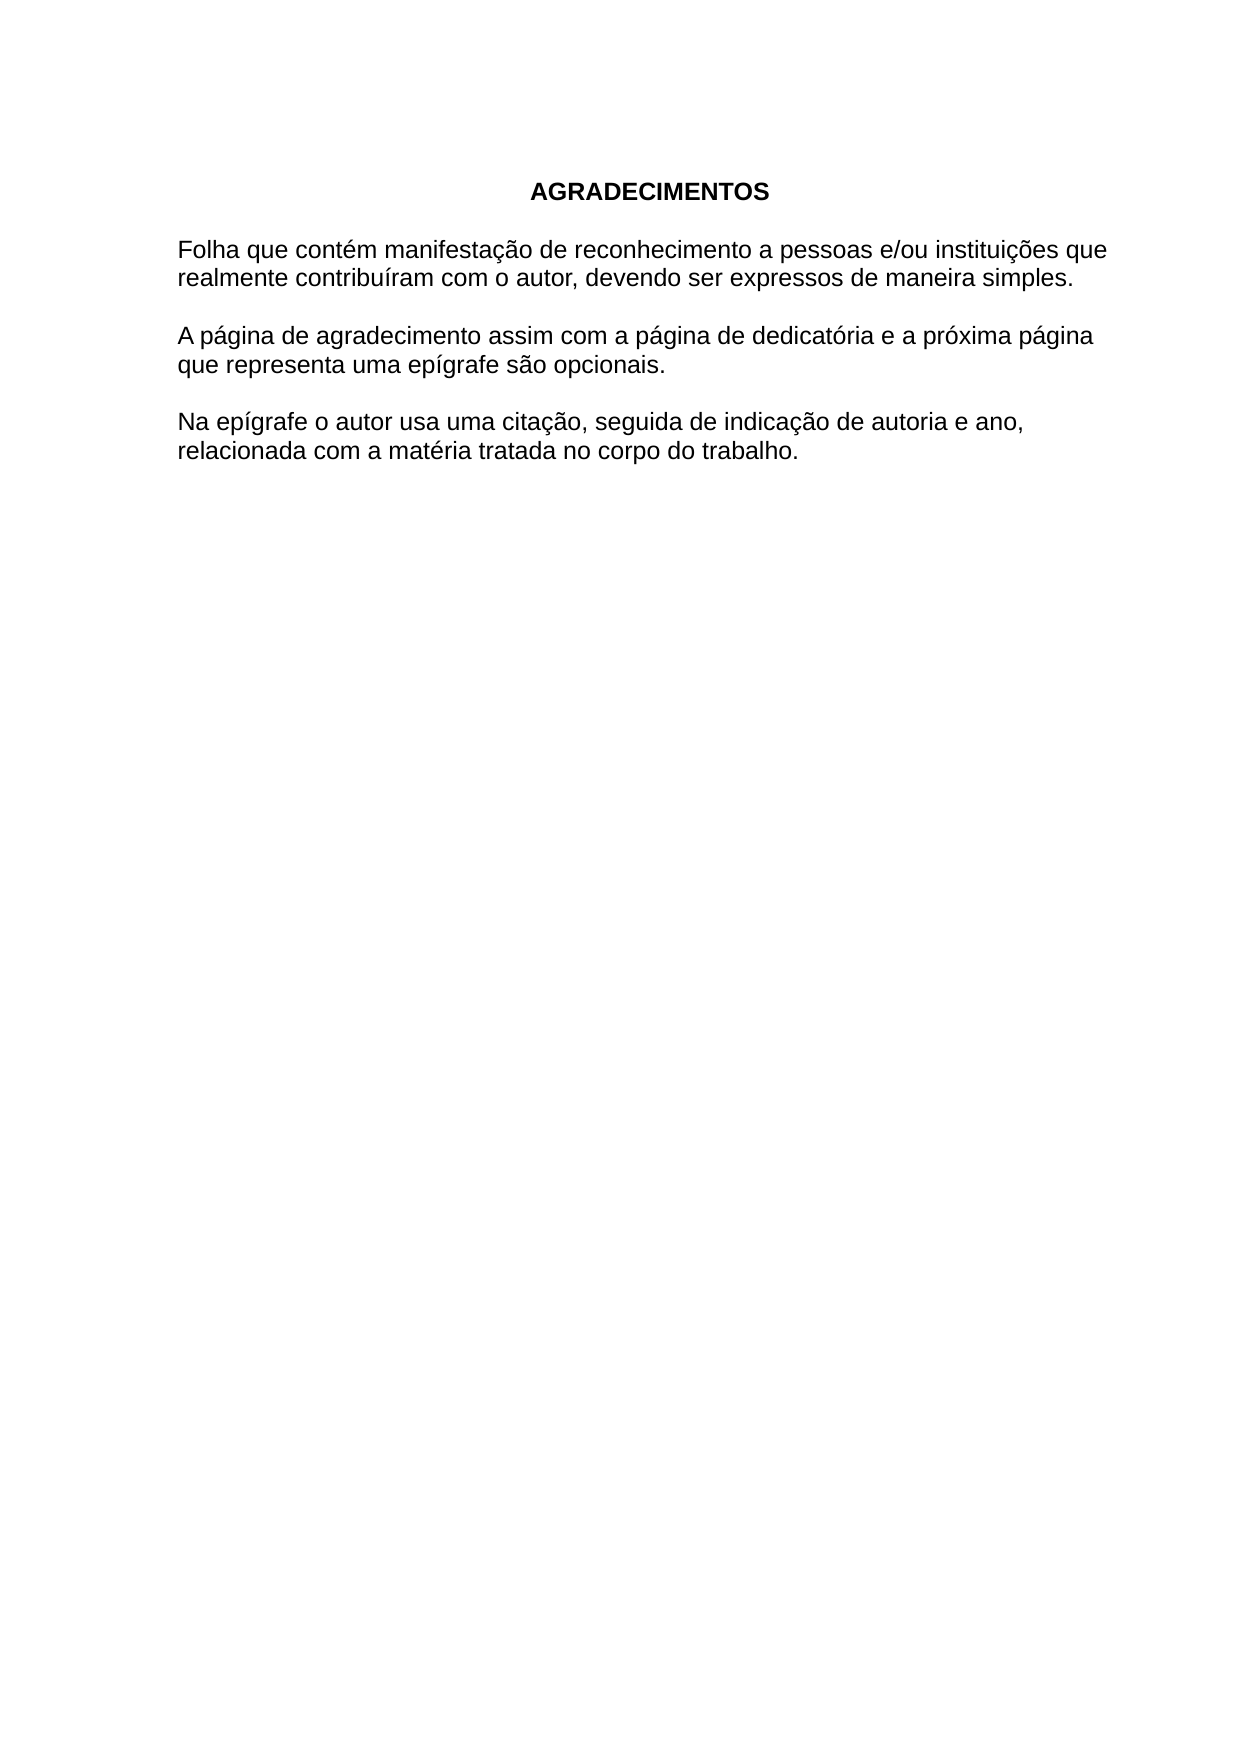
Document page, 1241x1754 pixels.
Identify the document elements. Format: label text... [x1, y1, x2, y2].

text AGRADECIMENTOS [177, 177, 1122, 206]
text Na epígrafe o autor usa uma citação, seguida de indicação de autoria e ano, relacionada com a matéria tratada no corpo do trabalho. [177, 407, 1122, 465]
text Folha que contém manifestação de reconhecimento a pessoas e/ou instituições que realmente contribuíram com o autor, devendo ser expressos de maneira simples. [177, 235, 1122, 292]
text A página de agradecimento assim com a página de dedicatória e a próxima página que representa uma epígrafe são opcionais. [177, 321, 1122, 378]
